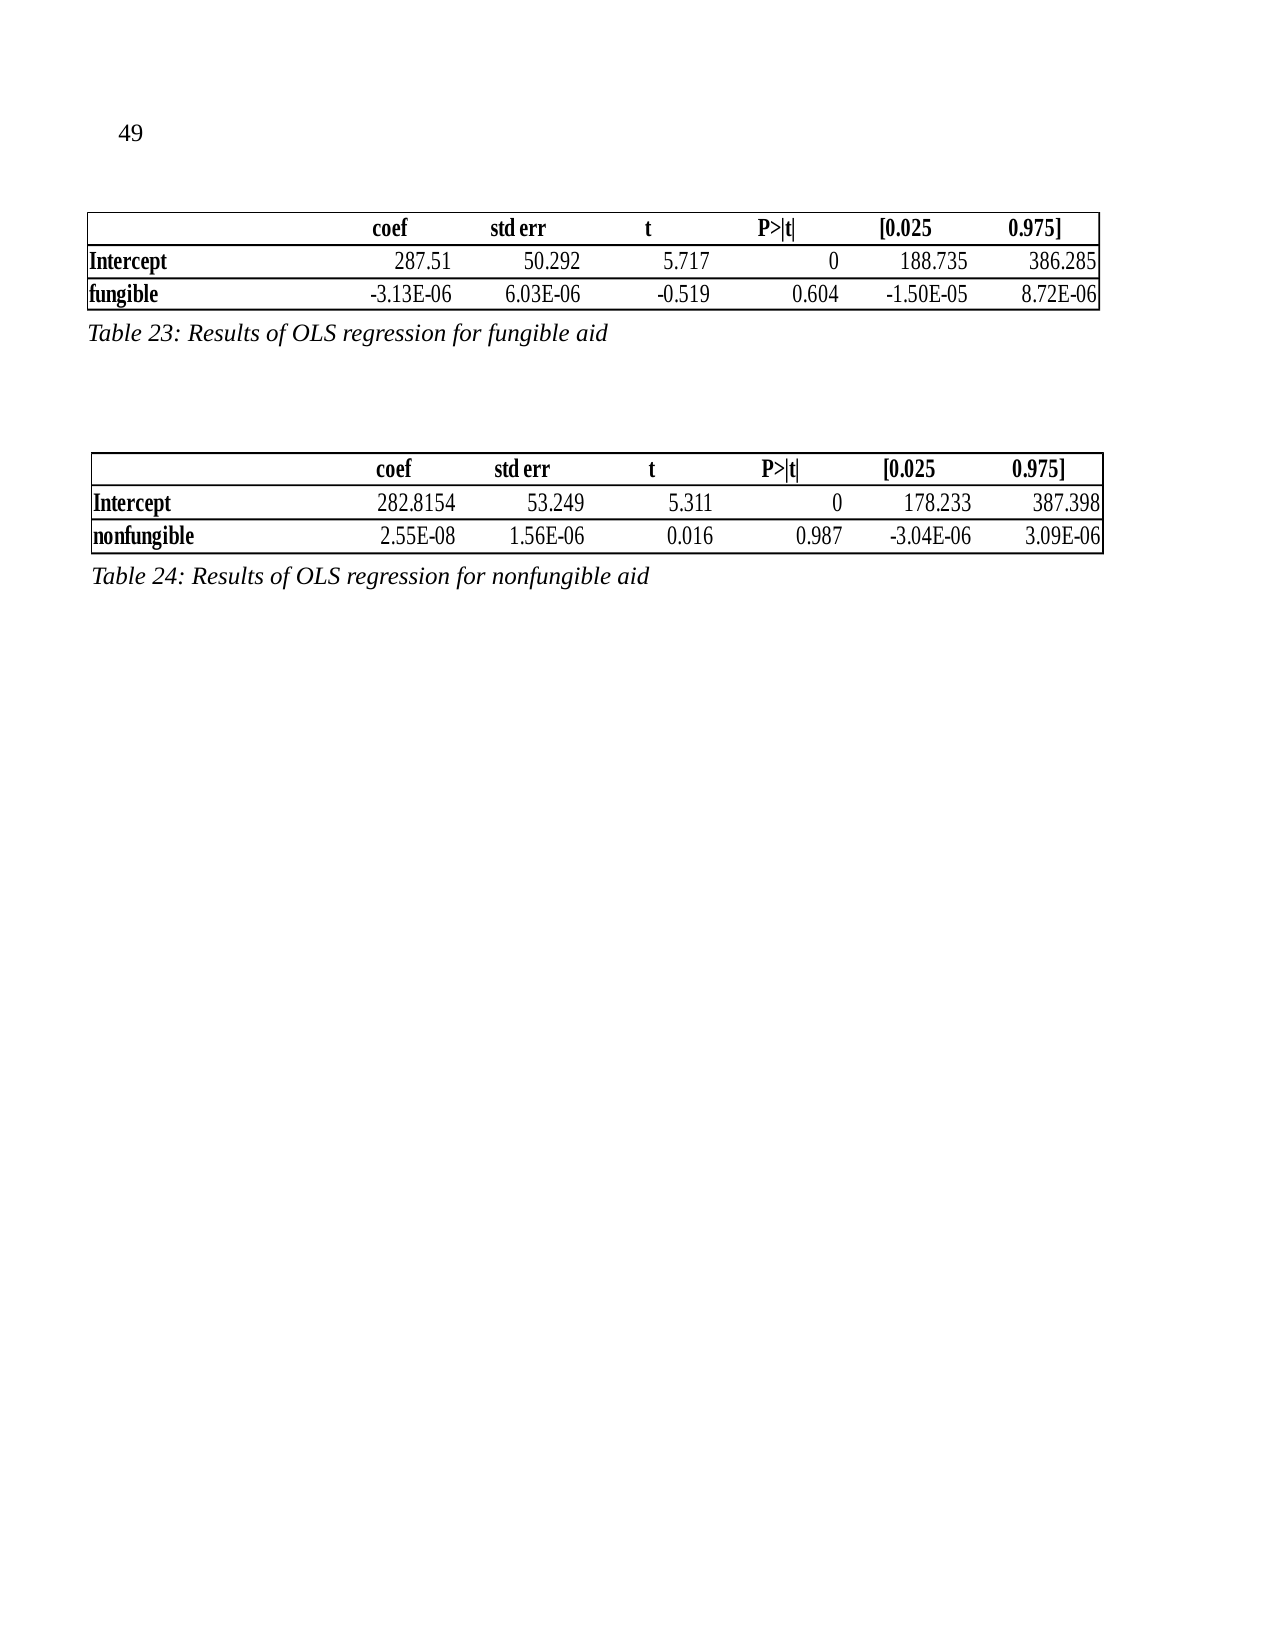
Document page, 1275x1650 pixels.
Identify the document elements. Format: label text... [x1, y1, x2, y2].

text Table 23: Results of OLS regression for fungible aid [88, 213, 1098, 244]
text Table 23: Results of OLS regression for fungible aid [88, 247, 1098, 277]
text Table 23: Results of OLS regression for fungible aid [87, 311, 1101, 347]
text Table 24: Results of OLS regression for nonfungible aid [91, 453, 1105, 589]
text Table 23: Results of OLS regression for fungible aid [88, 280, 1098, 308]
